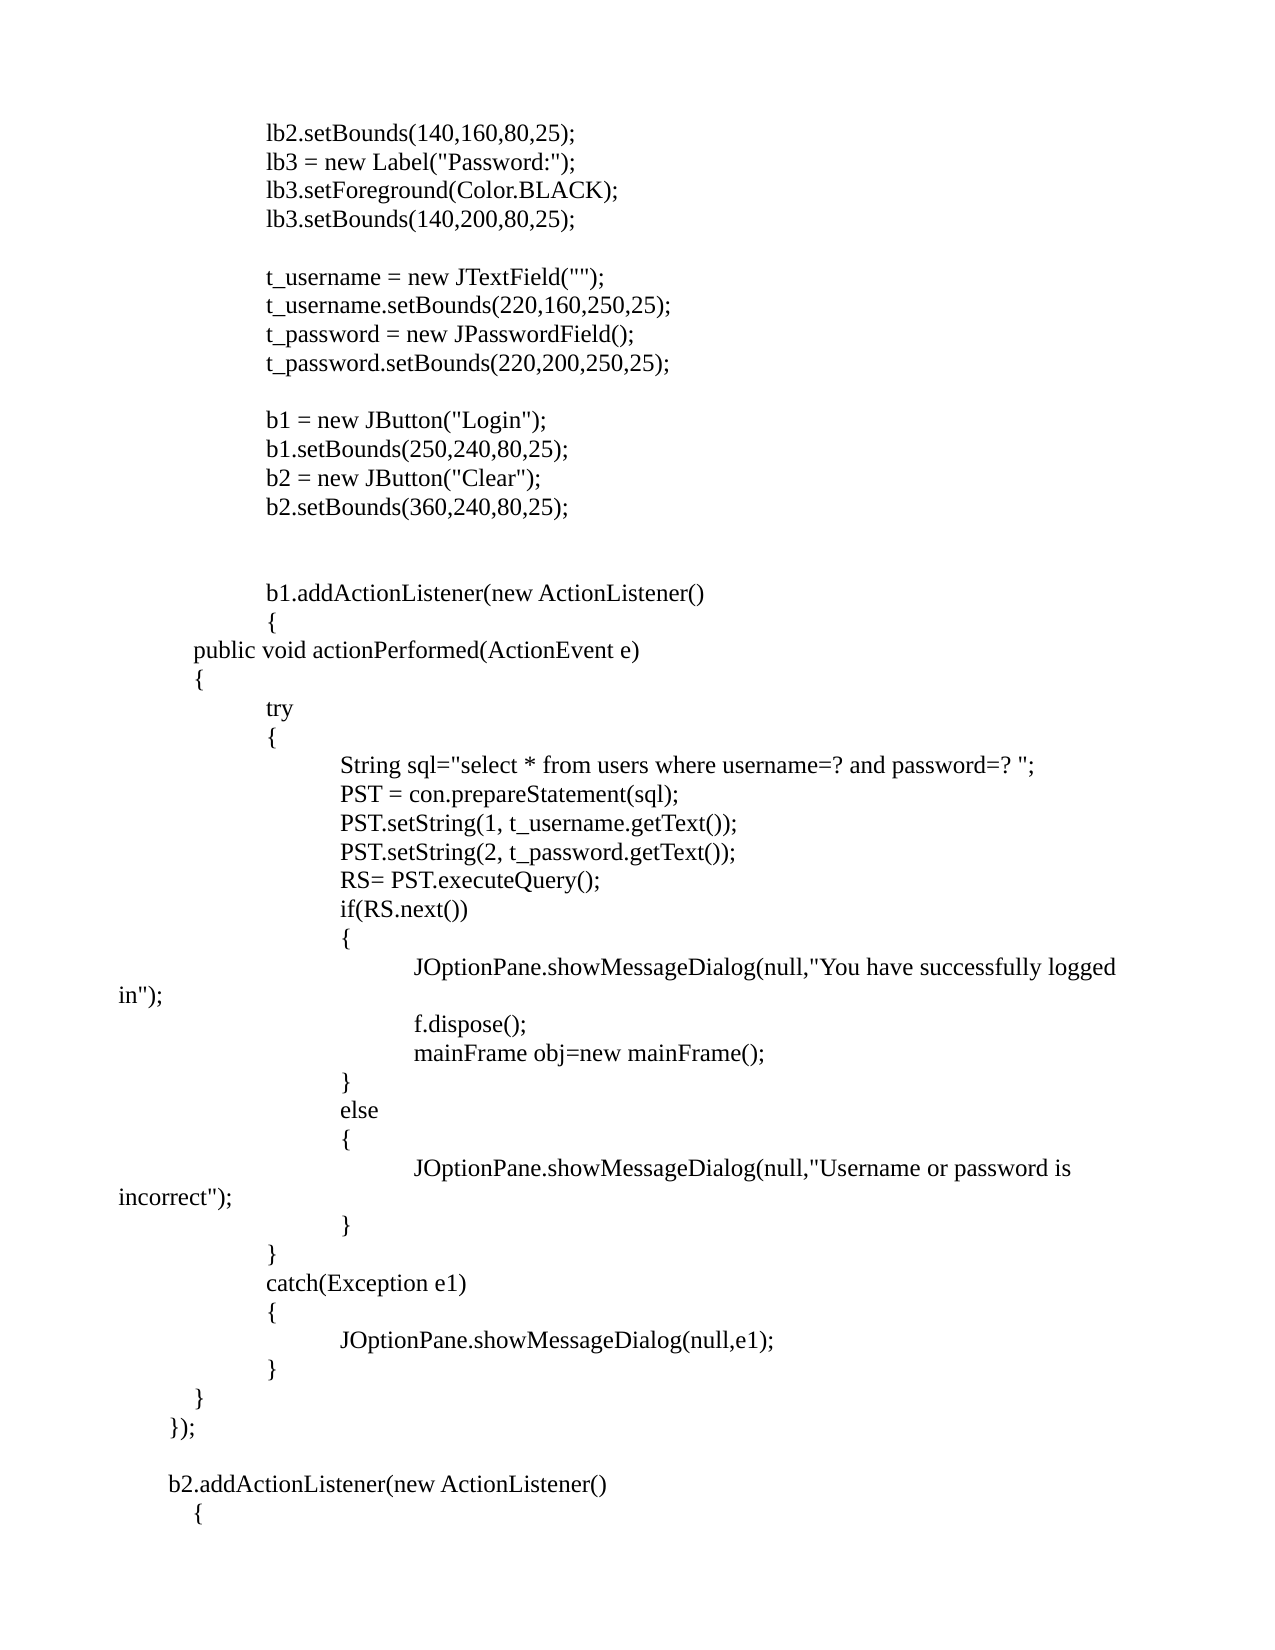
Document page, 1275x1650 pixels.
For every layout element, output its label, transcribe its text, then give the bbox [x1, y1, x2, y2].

text if(RS.next()) [118, 894, 1157, 923]
text b1.setBounds(250,240,80,25); [118, 434, 1157, 463]
text b1.addActionListener(new ActionListener() [118, 578, 1157, 607]
text t_username.setBounds(220,160,250,25); [118, 291, 1157, 319]
text { [118, 1297, 1157, 1326]
text { [118, 1124, 1157, 1153]
text PST.setString(2, t_password.getText()); [118, 837, 1157, 866]
text { [118, 722, 1157, 751]
text }); [118, 1412, 1157, 1441]
text { [118, 1498, 1157, 1527]
text { [118, 607, 1157, 636]
text JOptionPane.showMessageDialog(null,e1); [118, 1326, 1157, 1354]
text b1 = new JButton("Login"); [118, 406, 1157, 434]
text f.dispose(); [118, 1009, 1157, 1038]
text } [118, 1067, 1157, 1096]
text } [118, 1354, 1157, 1383]
text b2.setBounds(360,240,80,25); [118, 492, 1157, 521]
text else [118, 1096, 1157, 1124]
text } [118, 1239, 1157, 1268]
text { [118, 923, 1157, 952]
text t_password.setBounds(220,200,250,25); [118, 348, 1157, 377]
text mainFrame obj=new mainFrame(); [118, 1038, 1157, 1067]
text public void actionPerformed(ActionEvent e) [118, 636, 1157, 664]
text b2 = new JButton("Clear"); [118, 463, 1157, 492]
text RS= PST.executeQuery(); [118, 866, 1157, 894]
text JOptionPane.showMessageDialog(null,"Username or password is incorrect"); [118, 1153, 1157, 1211]
text JOptionPane.showMessageDialog(null,"You have successfully logged in"); [118, 952, 1157, 1009]
text PST = con.prepareStatement(sql); [118, 779, 1157, 808]
text lb3.setBounds(140,200,80,25); [118, 204, 1157, 233]
text t_password = new JPasswordField(); [118, 319, 1157, 348]
text } [118, 1211, 1157, 1239]
text b2.addActionListener(new ActionListener() [118, 1469, 1157, 1498]
text t_username = new JTextField(""); [118, 262, 1157, 291]
text try [118, 693, 1157, 722]
text lb3 = new Label("Password:"); [118, 147, 1157, 176]
text PST.setString(1, t_username.getText()); [118, 808, 1157, 837]
text { [118, 664, 1157, 693]
text lb2.setBounds(140,160,80,25); [118, 118, 1157, 147]
text catch(Exception e1) [118, 1268, 1157, 1297]
text } [118, 1383, 1157, 1412]
text String sql="select * from users where username=? and password=? "; [118, 751, 1157, 779]
text lb3.setForeground(Color.BLACK); [118, 176, 1157, 204]
